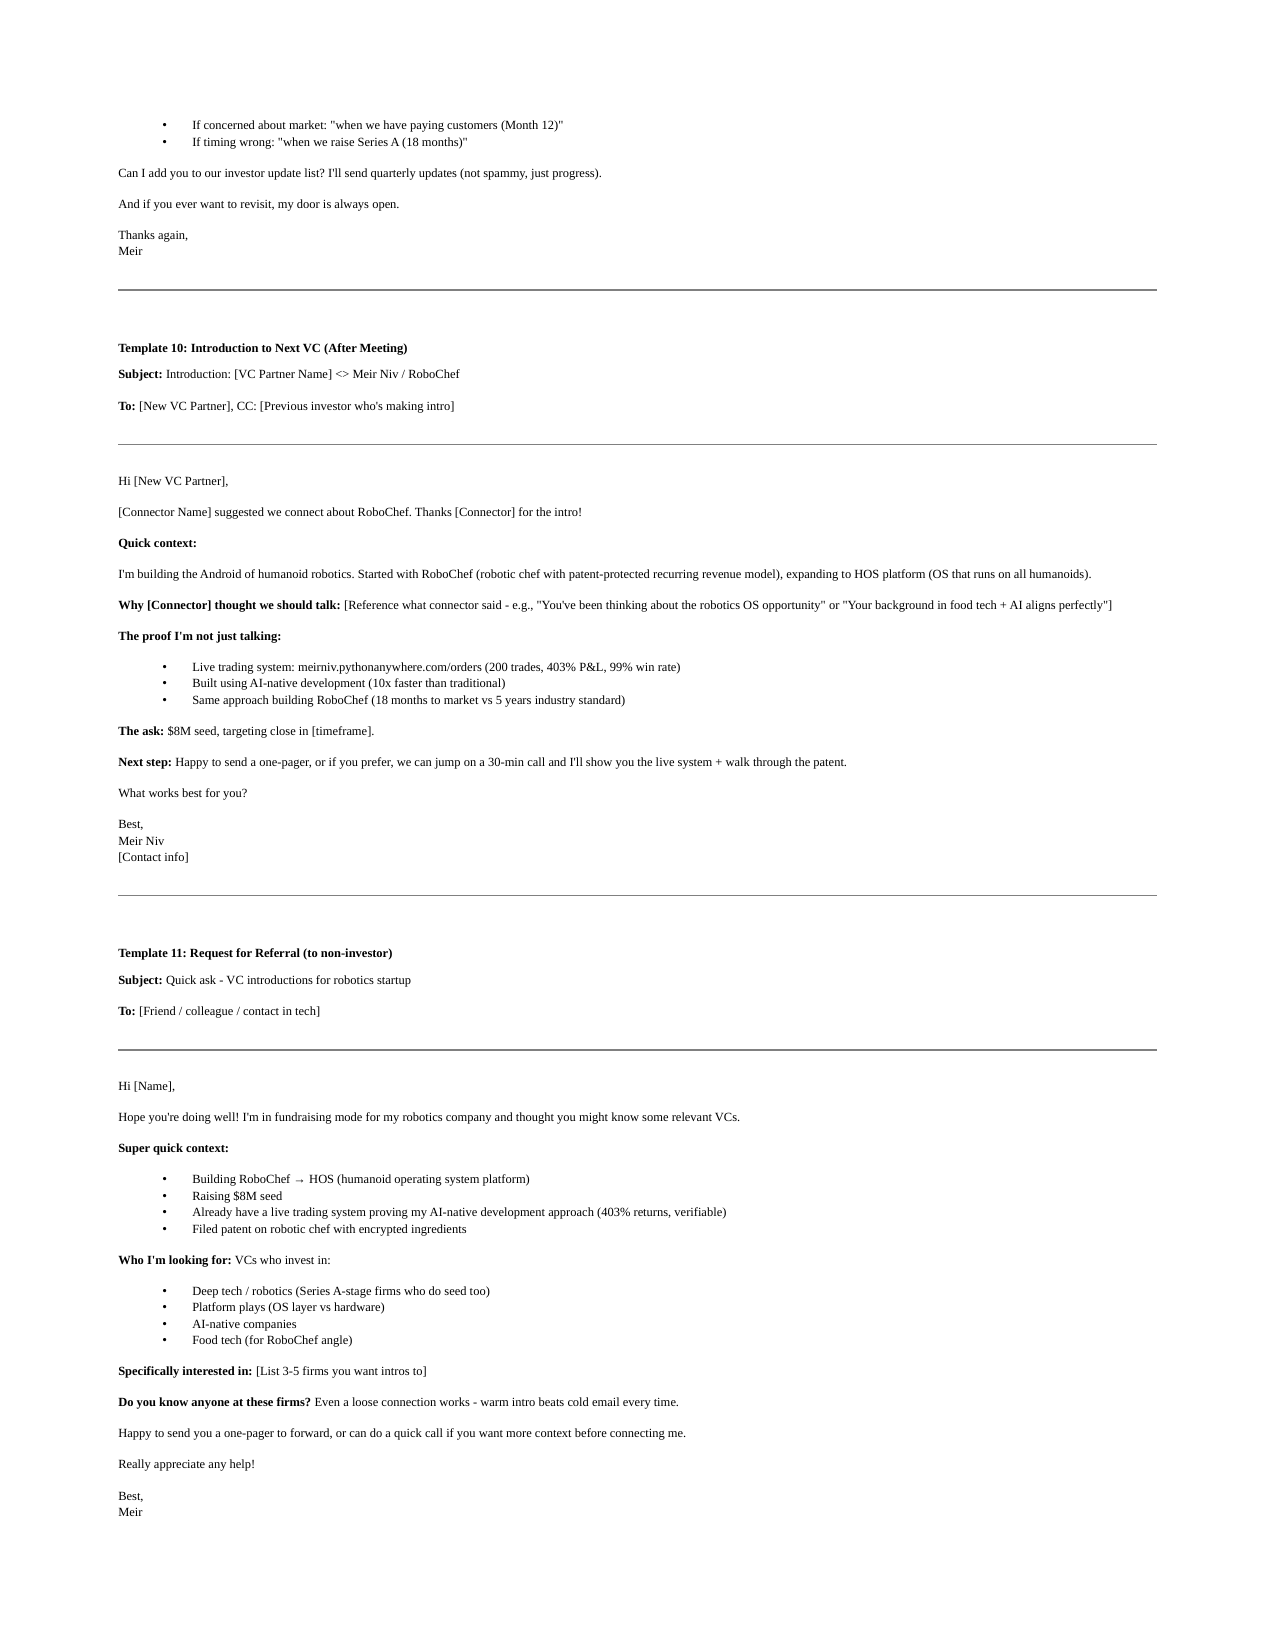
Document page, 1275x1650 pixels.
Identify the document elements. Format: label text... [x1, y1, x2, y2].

text To: [New VC Partner], CC: [Previous investor who's making intro] [118, 398, 1157, 413]
list Deep tech / robotics (Series A-stage firms who do seed too) [162, 1284, 1157, 1298]
list Live trading system: meirniv.pythonanywhere.com/orders (200 trades, 403% P&L, 99% win rate) [162, 660, 1157, 674]
text Why [Connector] thought we should talk: [Reference what connector said - e.g., "You've been thinking about the robotics OS opportunity" or "Your background in food tech + AI aligns perfectly"] [118, 598, 1157, 612]
text Thanks again, Meir [118, 228, 1157, 258]
text Hi [Name], [118, 1079, 1157, 1093]
text To: [Friend / colleague / contact in tech] [118, 1004, 1157, 1018]
text Do you know anyone at these firms? Even a loose connection works - warm intro beats cold email every time. [118, 1395, 1157, 1409]
list Already have a live trading system proving my AI-native development approach (403% returns, verifiable) [162, 1205, 1157, 1219]
list If concerned about market: "when we have paying customers (Month 12)" [162, 118, 1157, 132]
list Raising $8M seed [162, 1189, 1157, 1203]
text Best, Meir Niv [Contact info] [118, 817, 1157, 864]
subtitle Template 11: Request for Referral (to non-investor) [118, 946, 1157, 960]
subtitle Template 10: Introduction to Next VC (After Meeting) [118, 340, 1157, 355]
list Same approach building RoboChef (18 months to market vs 5 years industry standard) [162, 693, 1157, 707]
text Really appreciate any help! [118, 1457, 1157, 1472]
list If timing wrong: "when we raise Series A (18 months)" [162, 134, 1157, 149]
text The proof I'm not just talking: [118, 629, 1157, 643]
text Subject: Quick ask - VC introductions for robotics startup [118, 973, 1157, 987]
text I'm building the Android of humanoid robotics. Started with RoboChef (robotic chef with patent-protected recurring revenue model), expanding to HOS platform (OS that runs on all humanoids). [118, 567, 1157, 581]
text [Connector Name] suggested we connect about RoboChef. Thanks [Connector] for the intro! [118, 504, 1157, 519]
text Best, Meir [118, 1488, 1157, 1519]
text Hope you're doing well! I'm in fundraising mode for my robotics company and thought you might know some relevant VCs. [118, 1110, 1157, 1124]
text Hi [New VC Partner], [118, 473, 1157, 488]
text Happy to send you a one-pager to forward, or can do a quick call if you want more context before connecting me. [118, 1426, 1157, 1441]
text Next step: Happy to send a one-pager, or if you prefer, we can jump on a 30-min call and I'll show you the live system + walk through the patent. [118, 755, 1157, 769]
text Can I add you to our investor update list? I'll send quarterly updates (not spammy, just progress). [118, 166, 1157, 180]
list Platform plays (OS layer vs hardware) [162, 1300, 1157, 1314]
text Specifically interested in: [List 3-5 firms you want intros to] [118, 1364, 1157, 1378]
text Who I'm looking for: VCs who invest in: [118, 1253, 1157, 1267]
text What works best for you? [118, 786, 1157, 800]
list Building RoboChef → HOS (humanoid operating system platform) [162, 1172, 1157, 1187]
list Built using AI-native development (10x faster than traditional) [162, 676, 1157, 691]
list Filed patent on robotic chef with encrypted ingredients [162, 1222, 1157, 1236]
text Super quick context: [118, 1141, 1157, 1156]
list AI-native companies [162, 1317, 1157, 1331]
text The ask: $8M seed, targeting close in [timeframe]. [118, 724, 1157, 738]
text Quick context: [118, 536, 1157, 550]
list Food tech (for RoboChef angle) [162, 1333, 1157, 1347]
text Subject: Introduction: [VC Partner Name] <> Meir Niv / RoboChef [118, 367, 1157, 382]
text And if you ever want to revisit, my door is always open. [118, 197, 1157, 211]
